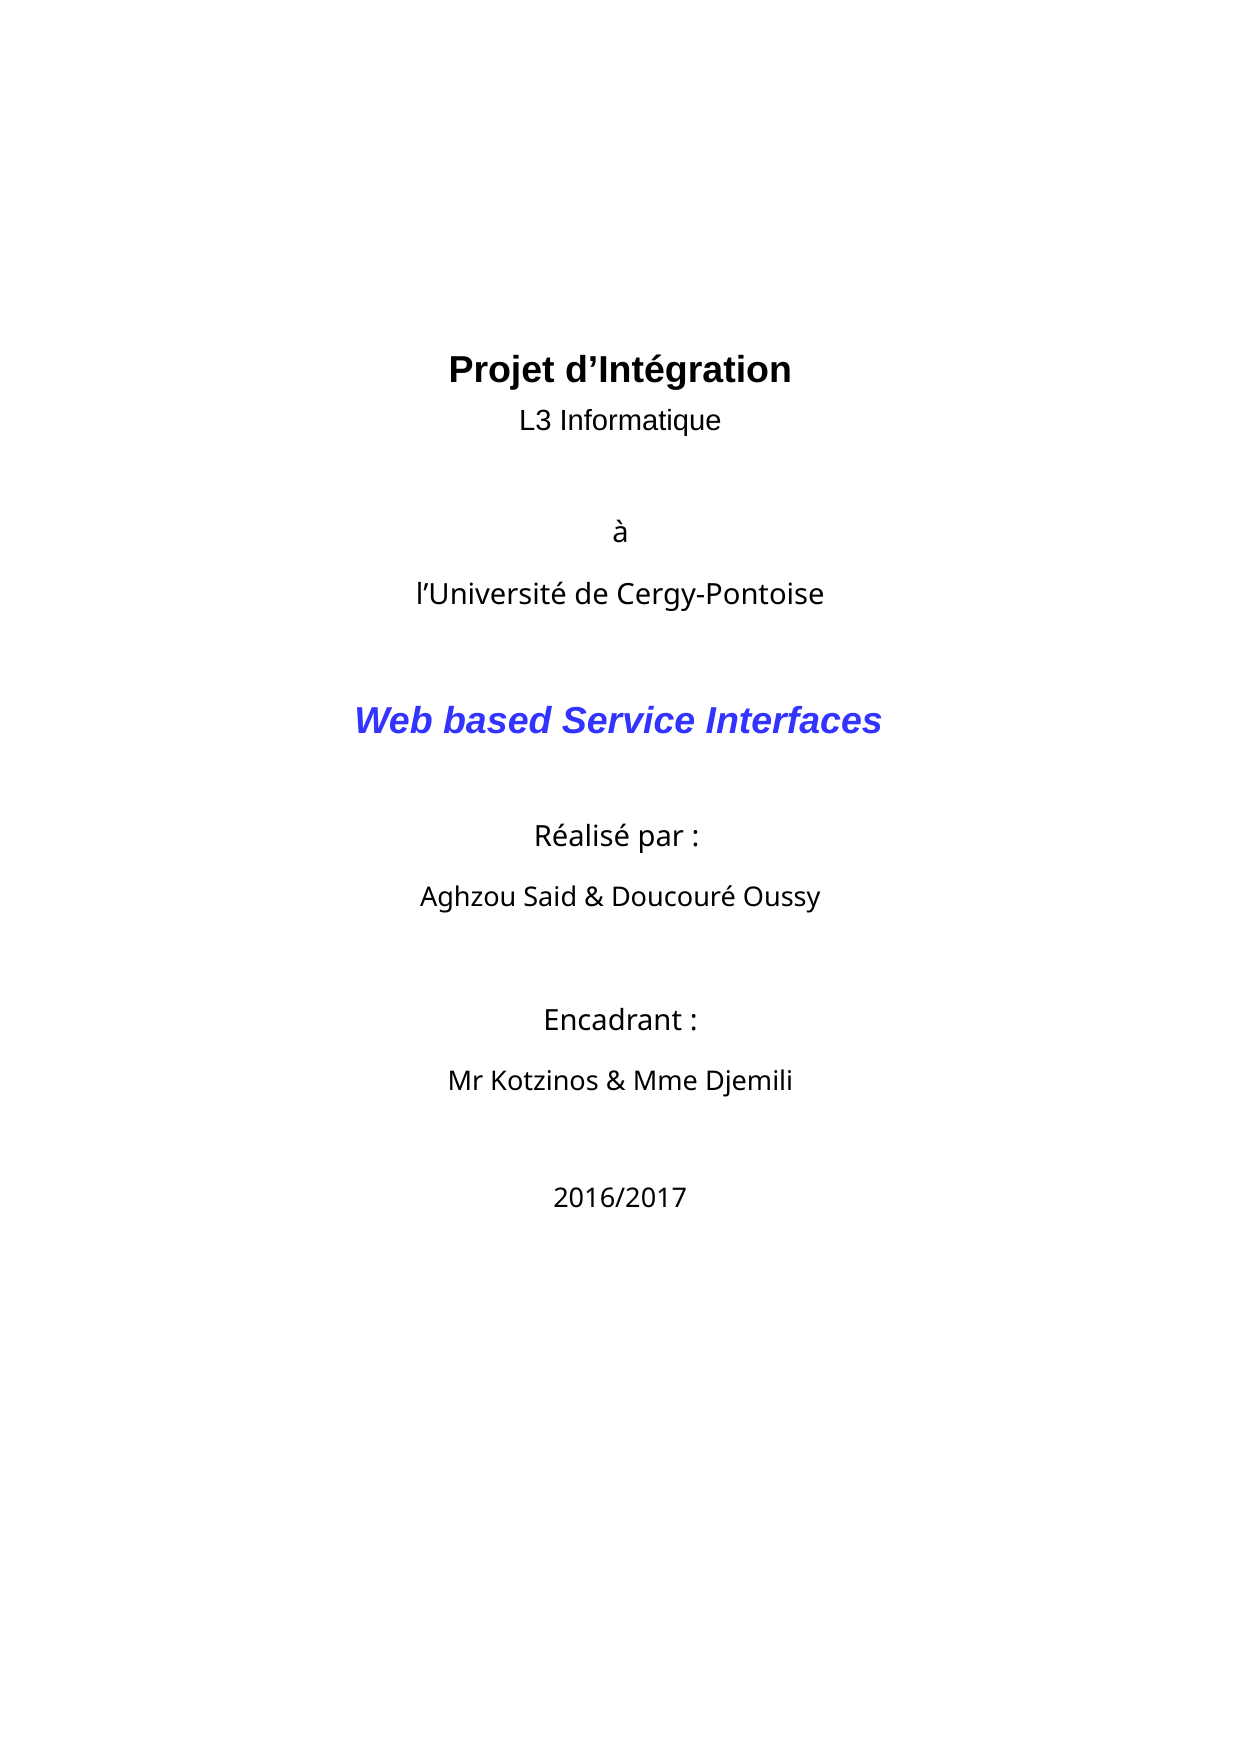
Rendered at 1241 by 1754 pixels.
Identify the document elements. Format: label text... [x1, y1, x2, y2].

text à [118, 511, 1122, 551]
title Projet d’Intégration [118, 347, 1122, 391]
subtitle L3 Informatique [118, 403, 1122, 437]
text Réalisé par : [118, 816, 1122, 855]
text Mr Kotzinos & Mme Djemili [118, 1061, 1122, 1098]
text 2016/2017 [118, 1178, 1122, 1215]
text l’Université de Cergy-Pontoise [118, 573, 1122, 613]
subtitle Web based Service Interfaces [118, 698, 1122, 741]
text Aghzou Said & Doucouré Oussy [118, 878, 1122, 915]
text Encadrant : [118, 999, 1122, 1038]
